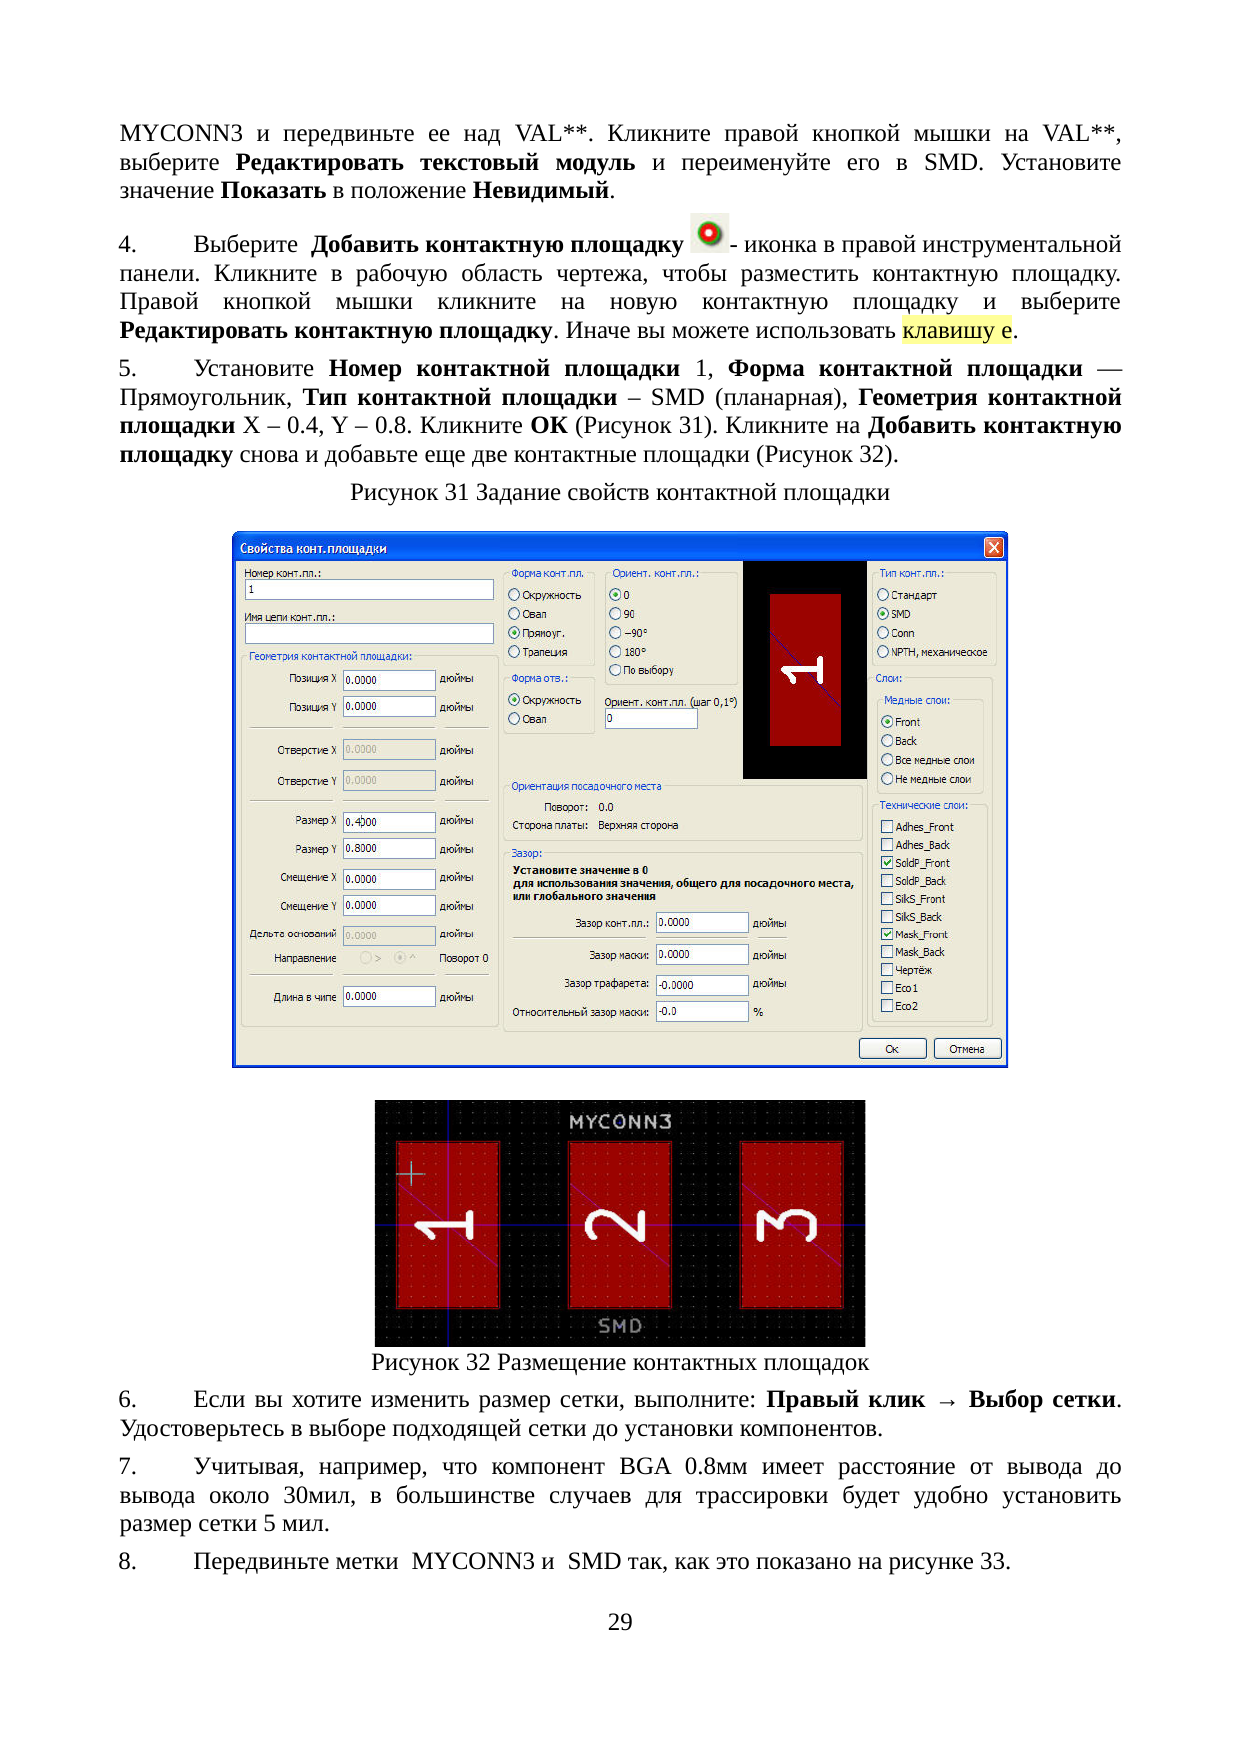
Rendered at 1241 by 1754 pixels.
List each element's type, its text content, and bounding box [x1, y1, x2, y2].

list Установите Номер контактной площадки 1, Форма контактной площадки — Прямоугольник, Тип контактной площадки – SMD (планарная), Геометрия контактной площадки X – 0.4, Y – 0.8. Кликните ОК (Рисунок 31). Кликните на Добавить контактную площадку снова и добавьте еще две контактные площадки (Рисунок 32). [118, 353, 1122, 468]
list MYCONN3 и передвиньте ее над VAL**. Кликните правой кнопкой мышки на VAL**, выберите Редактировать текстовый модуль и переименуйте его в SMD. Установите значение Показать в положение Невидимый. [118, 118, 1122, 204]
picture [374, 1100, 866, 1347]
list Учитывая, например, что компонент BGA 0.8мм имеет расстояние от вывода до вывода около 30мил, в большинстве случаев для трассировки будет удобно установить размер сетки 5 мил. [118, 1451, 1122, 1537]
picture [690, 213, 730, 253]
text Рисунок 32 Размещение контактных площадок [118, 1105, 1122, 1376]
list Передвиньте метки MYCONN3 и SMD так, как это показано на рисунке 33. [118, 1546, 1122, 1575]
picture [232, 531, 1009, 1068]
list Если вы хотите изменить размер сетки, выполните: Правый клик → Выбор сетки. Удостоверьтесь в выборе подходящей сетки до установки компонентов. [118, 1384, 1122, 1442]
text Рисунок 31 Задание свойств контактной площадки [118, 477, 1122, 506]
list Выберите Добавить контактную площадку - иконка в правой инструментальной панели. Кликните в рабочую область чертежа, чтобы разместить контактную площадку. Правой кнопкой мышки кликните на новую контактную площадку и выберите Редактировать контактную площадку. Иначе вы можете использовать клавишу е. [118, 213, 1122, 344]
